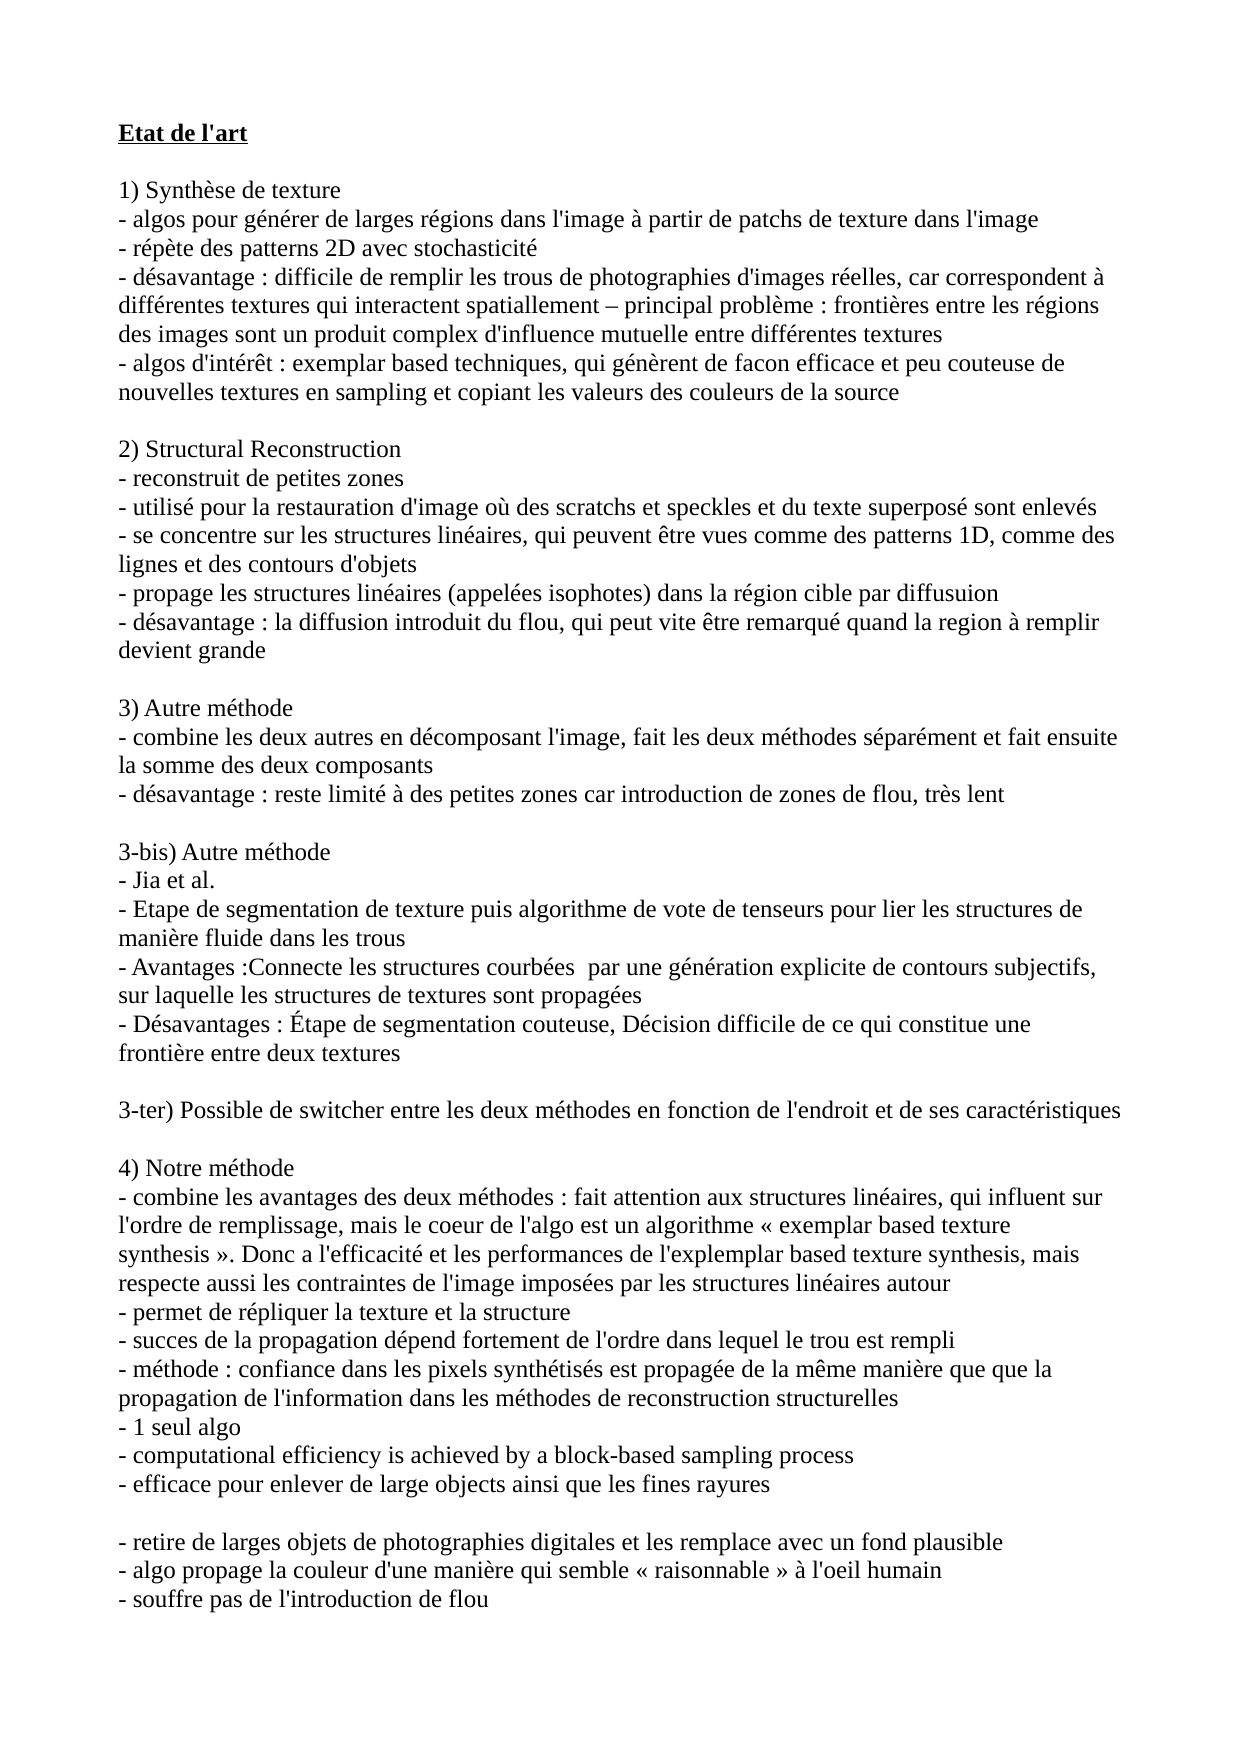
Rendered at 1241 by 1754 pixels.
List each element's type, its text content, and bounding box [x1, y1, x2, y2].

text - succes de la propagation dépend fortement de l'ordre dans lequel le trou est rempli [118, 1326, 1122, 1354]
text - combine les avantages des deux méthodes : fait attention aux structures linéaires, qui influent sur l'ordre de remplissage, mais le coeur de l'algo est un algorithme « exemplar based texture synthesis ». Donc a l'efficacité et les performances de l'explemplar based texture synthesis, mais respecte aussi les contraintes de l'image imposées par les structures linéaires autour [118, 1182, 1122, 1297]
text - se concentre sur les structures linéaires, qui peuvent être vues comme des patterns 1D, comme des lignes et des contours d'objets [118, 521, 1122, 578]
text - combine les deux autres en décomposant l'image, fait les deux méthodes séparément et fait ensuite la somme des deux composants [118, 722, 1122, 779]
text - algo propage la couleur d'une manière qui semble « raisonnable » à l'oeil humain [118, 1556, 1122, 1584]
text - permet de répliquer la texture et la structure [118, 1297, 1122, 1326]
text - désavantage : reste limité à des petites zones car introduction de zones de flou, très lent [118, 779, 1122, 808]
text - Avantages :Connecte les structures courbées par une génération explicite de contours subjectifs, sur laquelle les structures de textures sont propagées [118, 952, 1122, 1009]
text - Etape de segmentation de texture puis algorithme de vote de tenseurs pour lier les structures de manière fluide dans les trous [118, 894, 1122, 952]
text - Désavantages : Étape de segmentation couteuse, Décision difficile de ce qui constitue une frontière entre deux textures [118, 1009, 1122, 1067]
text - reconstruit de petites zones [118, 463, 1122, 492]
text - méthode : confiance dans les pixels synthétisés est propagée de la même manière que que la propagation de l'information dans les méthodes de reconstruction structurelles [118, 1354, 1122, 1412]
text 2) Structural Reconstruction [118, 434, 1122, 463]
text - propage les structures linéaires (appelées isophotes) dans la région cible par diffusuion [118, 578, 1122, 607]
text - désavantage : la diffusion introduit du flou, qui peut vite être remarqué quand la region à remplir devient grande [118, 607, 1122, 664]
text - répète des patterns 2D avec stochasticité [118, 233, 1122, 262]
text - efficace pour enlever de large objects ainsi que les fines rayures [118, 1469, 1122, 1498]
text 3-ter) Possible de switcher entre les deux méthodes en fonction de l'endroit et de ses caractéristiques [118, 1096, 1122, 1124]
text 3-bis) Autre méthode [118, 837, 1122, 866]
text - désavantage : difficile de remplir les trous de photographies d'images réelles, car correspondent à différentes textures qui interactent spatiallement – principal problème : frontières entre les régions des images sont un produit complex d'influence mutuelle entre différentes textures [118, 262, 1122, 348]
text 4) Notre méthode [118, 1153, 1122, 1182]
text - retire de larges objets de photographies digitales et les remplace avec un fond plausible [118, 1527, 1122, 1556]
text - Jia et al. [118, 866, 1122, 894]
text 3) Autre méthode [118, 693, 1122, 722]
text - 1 seul algo [118, 1412, 1122, 1441]
text Etat de l'art [118, 118, 1122, 147]
text - souffre pas de l'introduction de flou [118, 1584, 1122, 1613]
text - algos pour générer de larges régions dans l'image à partir de patchs de texture dans l'image [118, 204, 1122, 233]
text - algos d'intérêt : exemplar based techniques, qui génèrent de facon efficace et peu couteuse de nouvelles textures en sampling et copiant les valeurs des couleurs de la source [118, 348, 1122, 406]
text - computational efficiency is achieved by a block-based sampling process [118, 1441, 1122, 1469]
text - utilisé pour la restauration d'image où des scratchs et speckles et du texte superposé sont enlevés [118, 492, 1122, 521]
text 1) Synthèse de texture [118, 176, 1122, 204]
